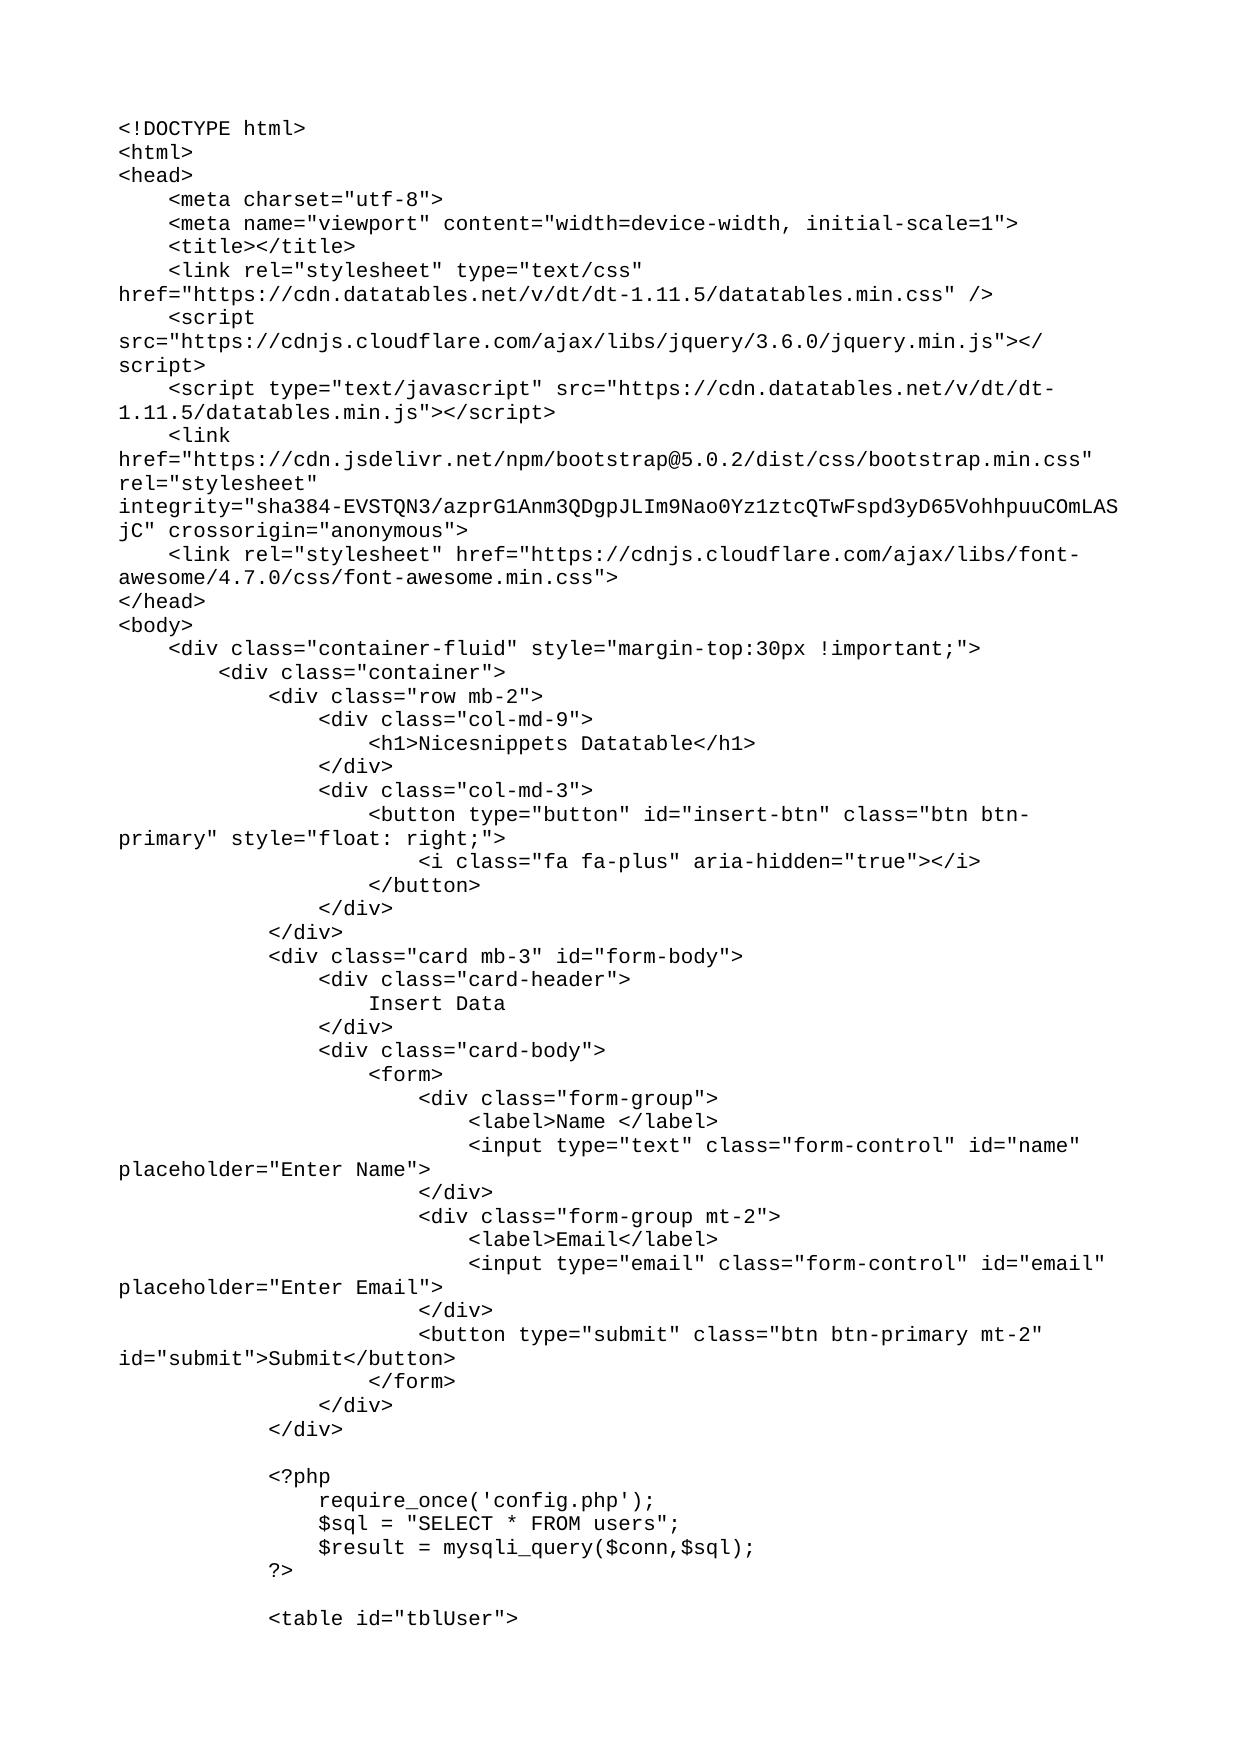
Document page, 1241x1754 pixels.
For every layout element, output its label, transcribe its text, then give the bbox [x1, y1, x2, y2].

text <div class="col-md-3"> [118, 780, 1122, 804]
text </form> [118, 1371, 1122, 1395]
text </div> [118, 1419, 1122, 1442]
text </head> [118, 591, 1122, 615]
text <i class="fa fa-plus" aria-hidden="true"></i> [118, 851, 1122, 875]
text <title></title> [118, 236, 1122, 260]
text </div> [118, 922, 1122, 946]
text require_once('config.php'); [118, 1489, 1122, 1513]
text <label>Email</label> [118, 1229, 1122, 1253]
text <div class="card-body"> [118, 1040, 1122, 1064]
text <link href="https://cdn.jsdelivr.net/npm/bootstrap@5.0.2/dist/css/bootstrap.min.css" rel="stylesheet" integrity="sha384-EVSTQN3/azprG1Anm3QDgpJLIm9Nao0Yz1ztcQTwFspd3yD65VohhpuuCOmLASjC" crossorigin="anonymous"> [118, 426, 1122, 544]
text <label>Name </label> [118, 1111, 1122, 1135]
text </button> [118, 875, 1122, 898]
text <meta name="viewport" content="width=device-width, initial-scale=1"> [118, 213, 1122, 236]
text <table id="tblUser"> [118, 1608, 1122, 1631]
text <div class="col-md-9"> [118, 709, 1122, 733]
text </div> [118, 757, 1122, 780]
text </div> [118, 1017, 1122, 1040]
text <script type="text/javascript" src="https://cdn.datatables.net/v/dt/dt-1.11.5/datatables.min.js"></script> [118, 378, 1122, 426]
text <div class="card mb-3" id="form-body"> [118, 946, 1122, 969]
text <button type="submit" class="btn btn-primary mt-2" id="submit">Submit</button> [118, 1324, 1122, 1371]
text <?php [118, 1466, 1122, 1489]
text <input type="email" class="form-control" id="email" placeholder="Enter Email"> [118, 1253, 1122, 1300]
text </div> [118, 898, 1122, 922]
text <div class="row mb-2"> [118, 686, 1122, 709]
text <head> [118, 165, 1122, 189]
text </div> [118, 1395, 1122, 1419]
text <link rel="stylesheet" type="text/css" href="https://cdn.datatables.net/v/dt/dt-1.11.5/datatables.min.css" /> [118, 260, 1122, 307]
text Insert Data [118, 993, 1122, 1017]
text <div class="form-group mt-2"> [118, 1206, 1122, 1229]
text <link rel="stylesheet" href="https://cdnjs.cloudflare.com/ajax/libs/font-awesome/4.7.0/css/font-awesome.min.css"> [118, 544, 1122, 591]
text <!DOCTYPE html> [118, 118, 1122, 142]
text </div> [118, 1300, 1122, 1324]
text <button type="button" id="insert-btn" class="btn btn-primary" style="float: right;"> [118, 804, 1122, 851]
text <input type="text" class="form-control" id="name" placeholder="Enter Name"> [118, 1135, 1122, 1182]
text <html> [118, 142, 1122, 165]
text </div> [118, 1182, 1122, 1206]
text <div class="container"> [118, 662, 1122, 686]
text <meta charset="utf-8"> [118, 189, 1122, 213]
text <div class="card-header"> [118, 969, 1122, 993]
text <div class="form-group"> [118, 1088, 1122, 1111]
text <body> [118, 615, 1122, 638]
text ?> [118, 1561, 1122, 1584]
text $sql = "SELECT * FROM users"; [118, 1513, 1122, 1537]
text <script src="https://cdnjs.cloudflare.com/ajax/libs/jquery/3.6.0/jquery.min.js"></script> [118, 307, 1122, 378]
text <form> [118, 1064, 1122, 1088]
text $result = mysqli_query($conn,$sql); [118, 1537, 1122, 1561]
text <div class="container-fluid" style="margin-top:30px !important;"> [118, 638, 1122, 662]
text <h1>Nicesnippets Datatable</h1> [118, 733, 1122, 757]
